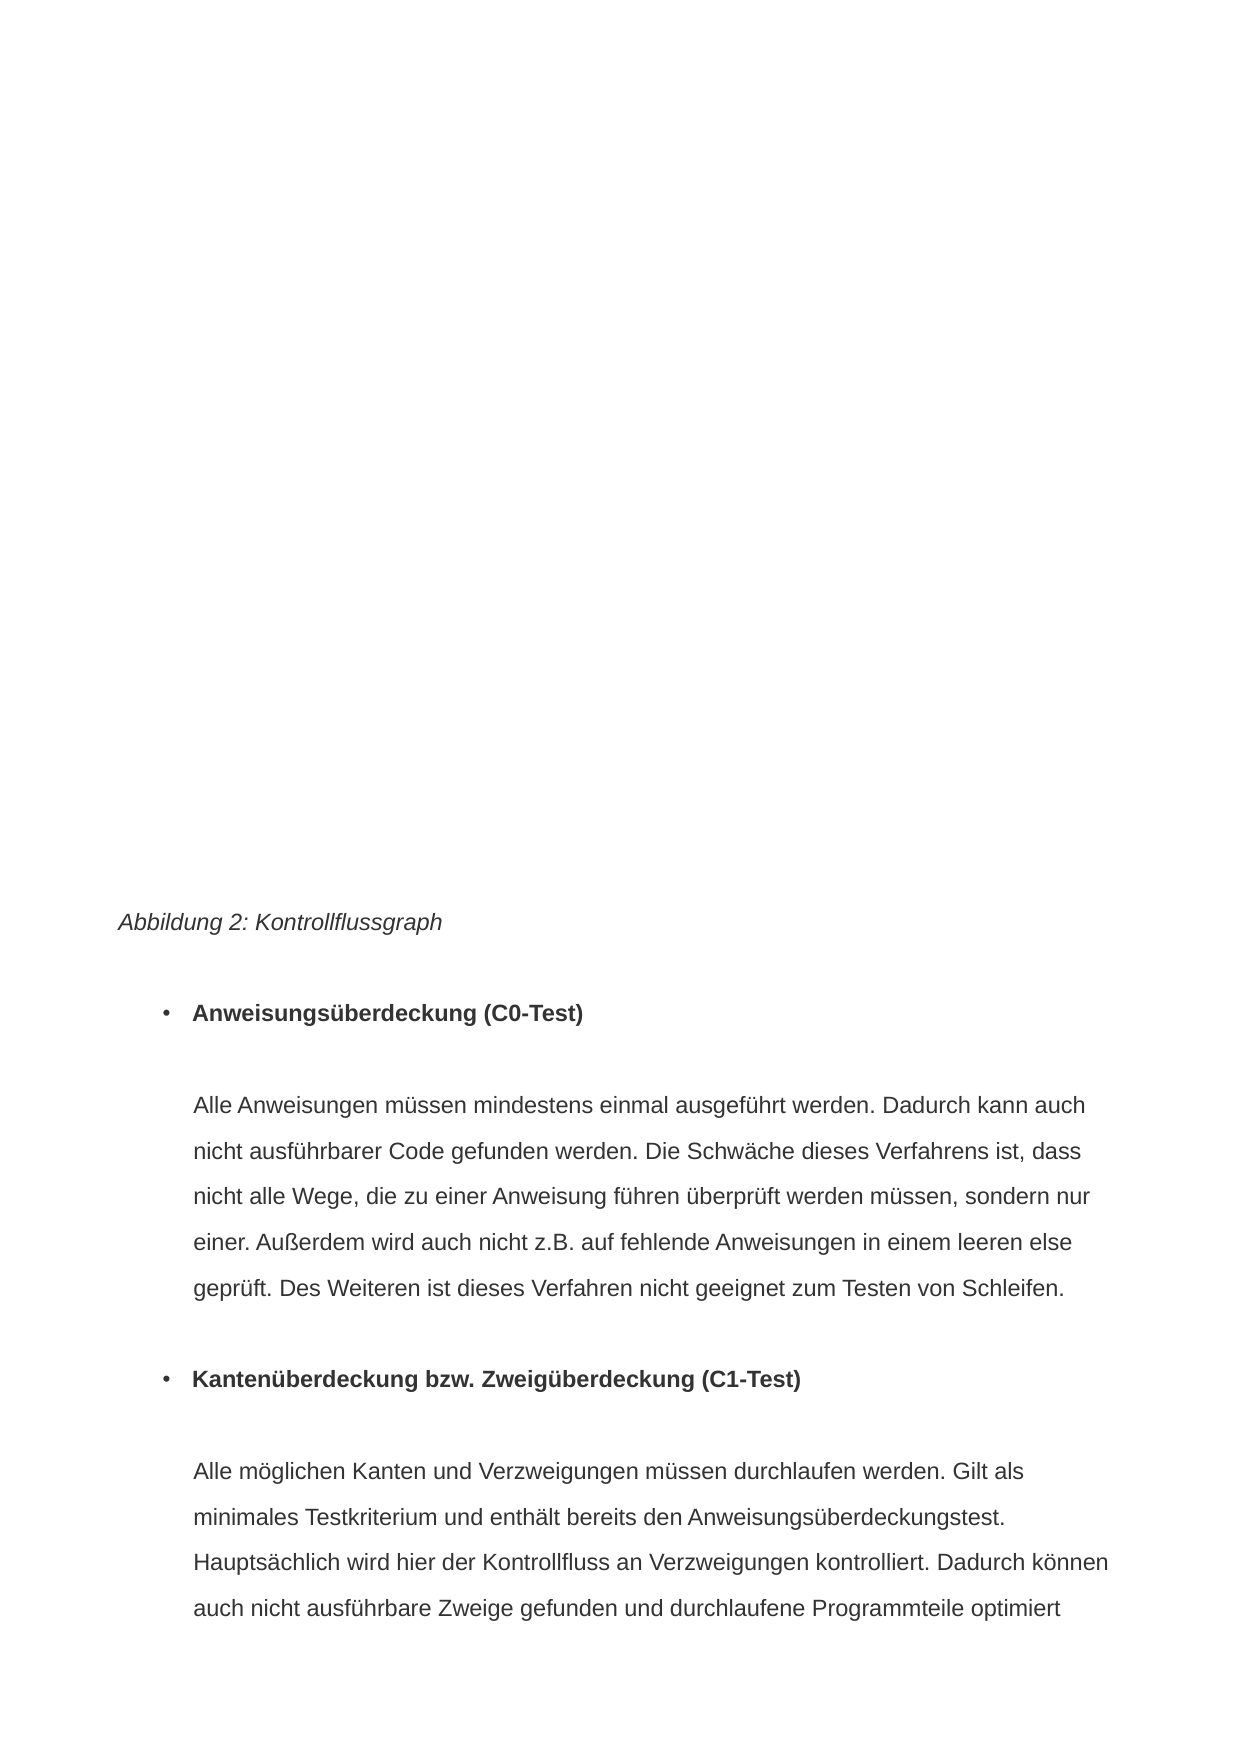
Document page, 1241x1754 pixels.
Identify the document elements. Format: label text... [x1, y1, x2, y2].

text Abbildung 2: Kontrollflussgraph [118, 908, 1122, 935]
text Alle möglichen Kanten und Verzweigungen müssen durchlaufen werden. Gilt als minimales Testkriterium und enthält bereits den Anweisungsüberdeckungstest. Hauptsächlich wird hier der Kontrollfluss an Verzweigungen kontrolliert. Dadurch können auch nicht ausführbare Zweige gefunden und durchlaufene Programmteile optimiert [193, 1457, 1122, 1621]
list Anweisungsüberdeckung (C0-Test) [162, 1000, 1122, 1027]
text Alle Anweisungen müssen mindestens einmal ausgeführt werden. Dadurch kann auch nicht ausführbarer Code gefunden werden. Die Schwäche dieses Verfahrens ist, dass nicht alle Wege, die zu einer Anweisung führen überprüft werden müssen, sondern nur einer. Außerdem wird auch nicht z.B. auf fehlende Anweisungen in einem leeren else geprüft. Des Weiteren ist dieses Verfahren nicht geeignet zum Testen von Schleifen. [193, 1092, 1122, 1301]
list Kantenüberdeckung bzw. Zweigüberdeckung (C1-Test) [162, 1366, 1122, 1393]
